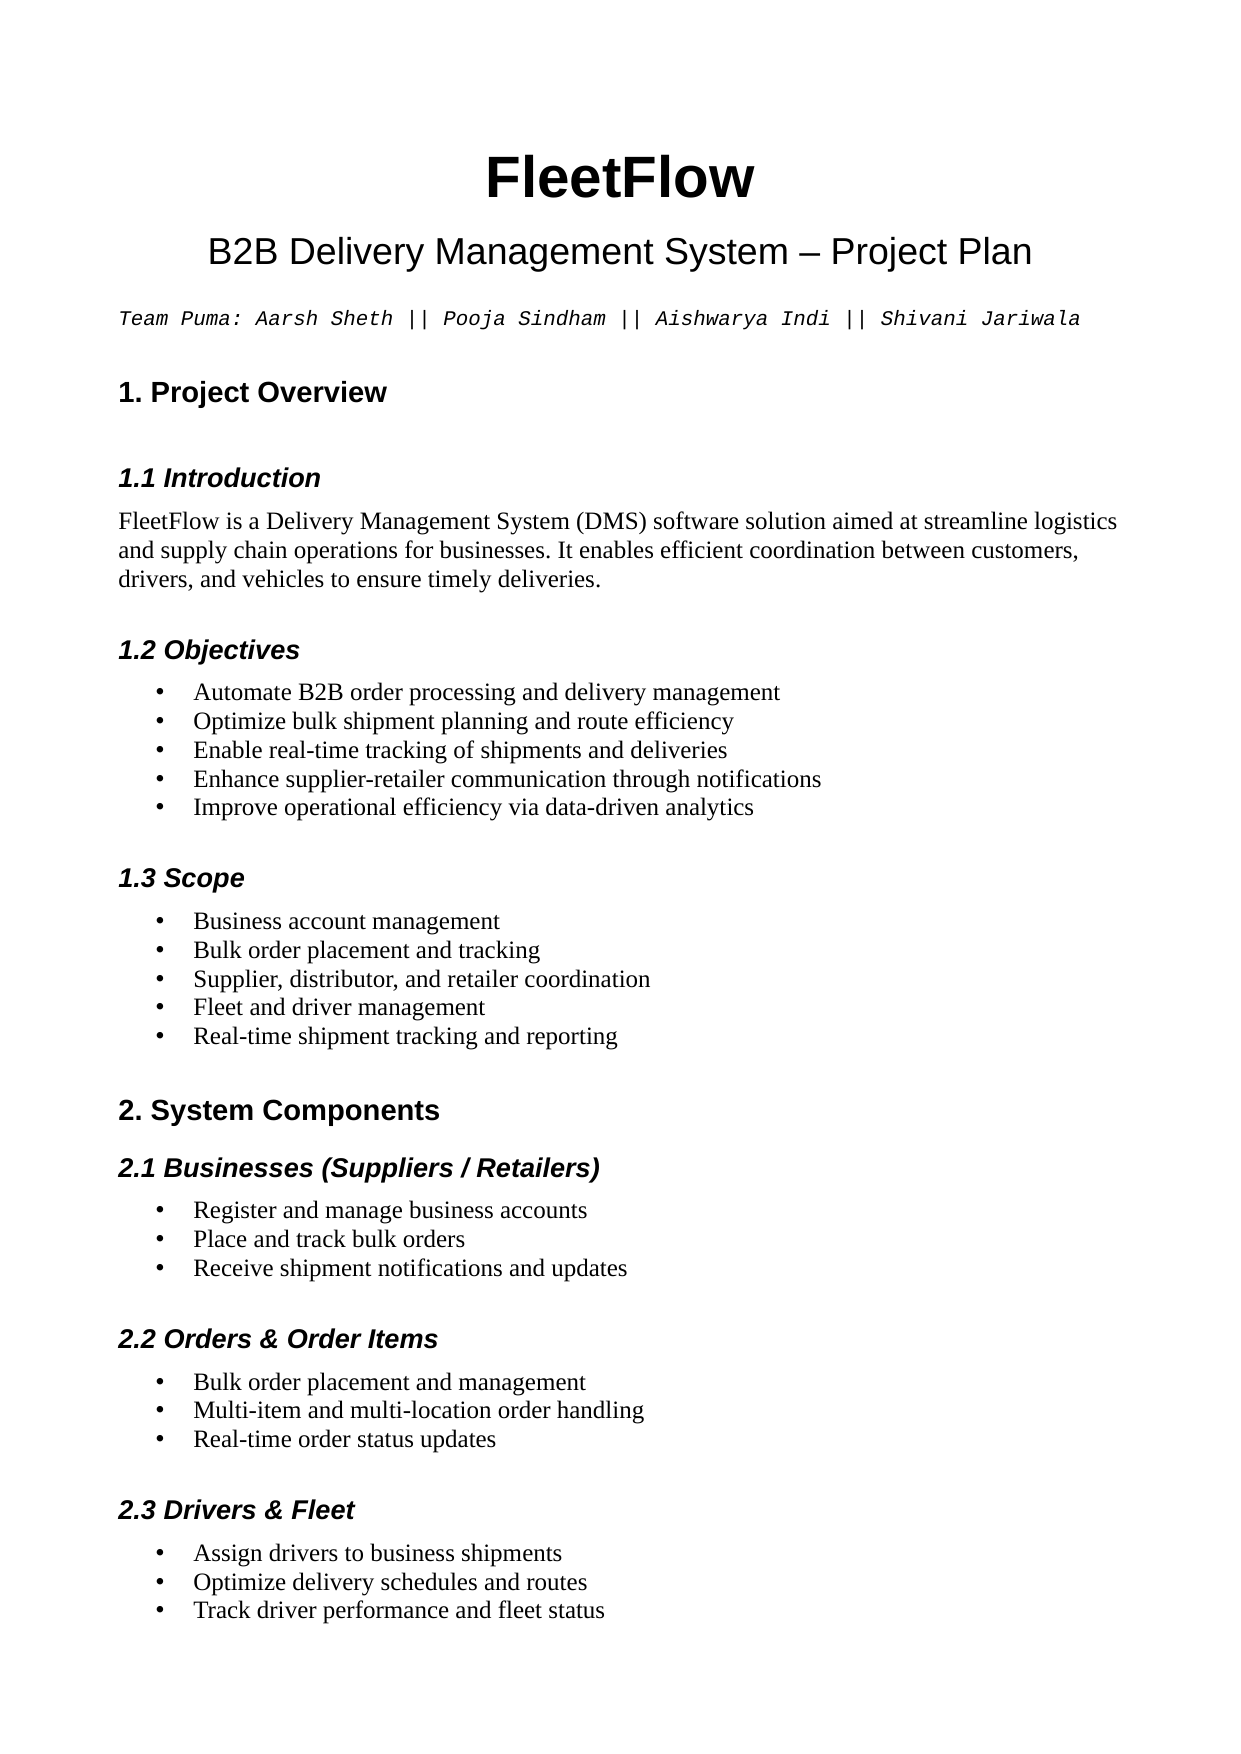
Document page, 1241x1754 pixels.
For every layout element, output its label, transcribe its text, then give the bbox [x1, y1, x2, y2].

subtitle 1.1 Introduction [118, 462, 1122, 494]
text Team Puma: Aarsh Sheth || Pooja Sindham || Aishwarya Indi || Shivani Jariwala [118, 308, 1122, 332]
list Multi-item and multi-location order handling [156, 1396, 1122, 1424]
subtitle 2.3 Drivers & Fleet [118, 1494, 1122, 1526]
subtitle 2.2 Orders & Order Items [118, 1323, 1122, 1354]
list Receive shipment notifications and updates [156, 1253, 1122, 1282]
list Improve operational efficiency via data-driven analytics [156, 792, 1122, 821]
list Enable real-time tracking of shipments and deliveries [156, 735, 1122, 764]
list Track driver performance and fleet status [156, 1596, 1122, 1624]
list Bulk order placement and tracking [156, 935, 1122, 964]
list Assign drivers to business shipments [156, 1538, 1122, 1567]
list Register and manage business accounts [156, 1196, 1122, 1224]
list Automate B2B order processing and delivery management [156, 677, 1122, 706]
list Real-time shipment tracking and reporting [156, 1021, 1122, 1050]
subtitle 2.1 Businesses (Suppliers / Retailers) [118, 1152, 1122, 1183]
title FleetFlow [118, 143, 1122, 210]
list Enhance supplier-retailer communication through notifications [156, 764, 1122, 792]
text FleetFlow is a Delivery Management System (DMS) software solution aimed at streamline logistics and supply chain operations for businesses. It enables efficient coordination between customers, drivers, and vehicles to ensure timely deliveries. [118, 506, 1122, 592]
list Real-time order status updates [156, 1424, 1122, 1453]
subtitle 1.2 Objectives [118, 634, 1122, 665]
list Optimize delivery schedules and routes [156, 1567, 1122, 1596]
list Place and track bulk orders [156, 1224, 1122, 1253]
list Optimize bulk shipment planning and route efficiency [156, 706, 1122, 735]
subtitle 1.3 Scope [118, 862, 1122, 894]
list Bulk order placement and management [156, 1367, 1122, 1396]
subtitle B2B Delivery Management System – Project Plan [118, 229, 1122, 272]
list Supplier, distributor, and retailer coordination [156, 964, 1122, 992]
list Fleet and driver management [156, 992, 1122, 1021]
subtitle 1. Project Overview [118, 375, 1122, 409]
list Business account management [156, 906, 1122, 935]
subtitle 2. System Components [118, 1093, 1122, 1127]
